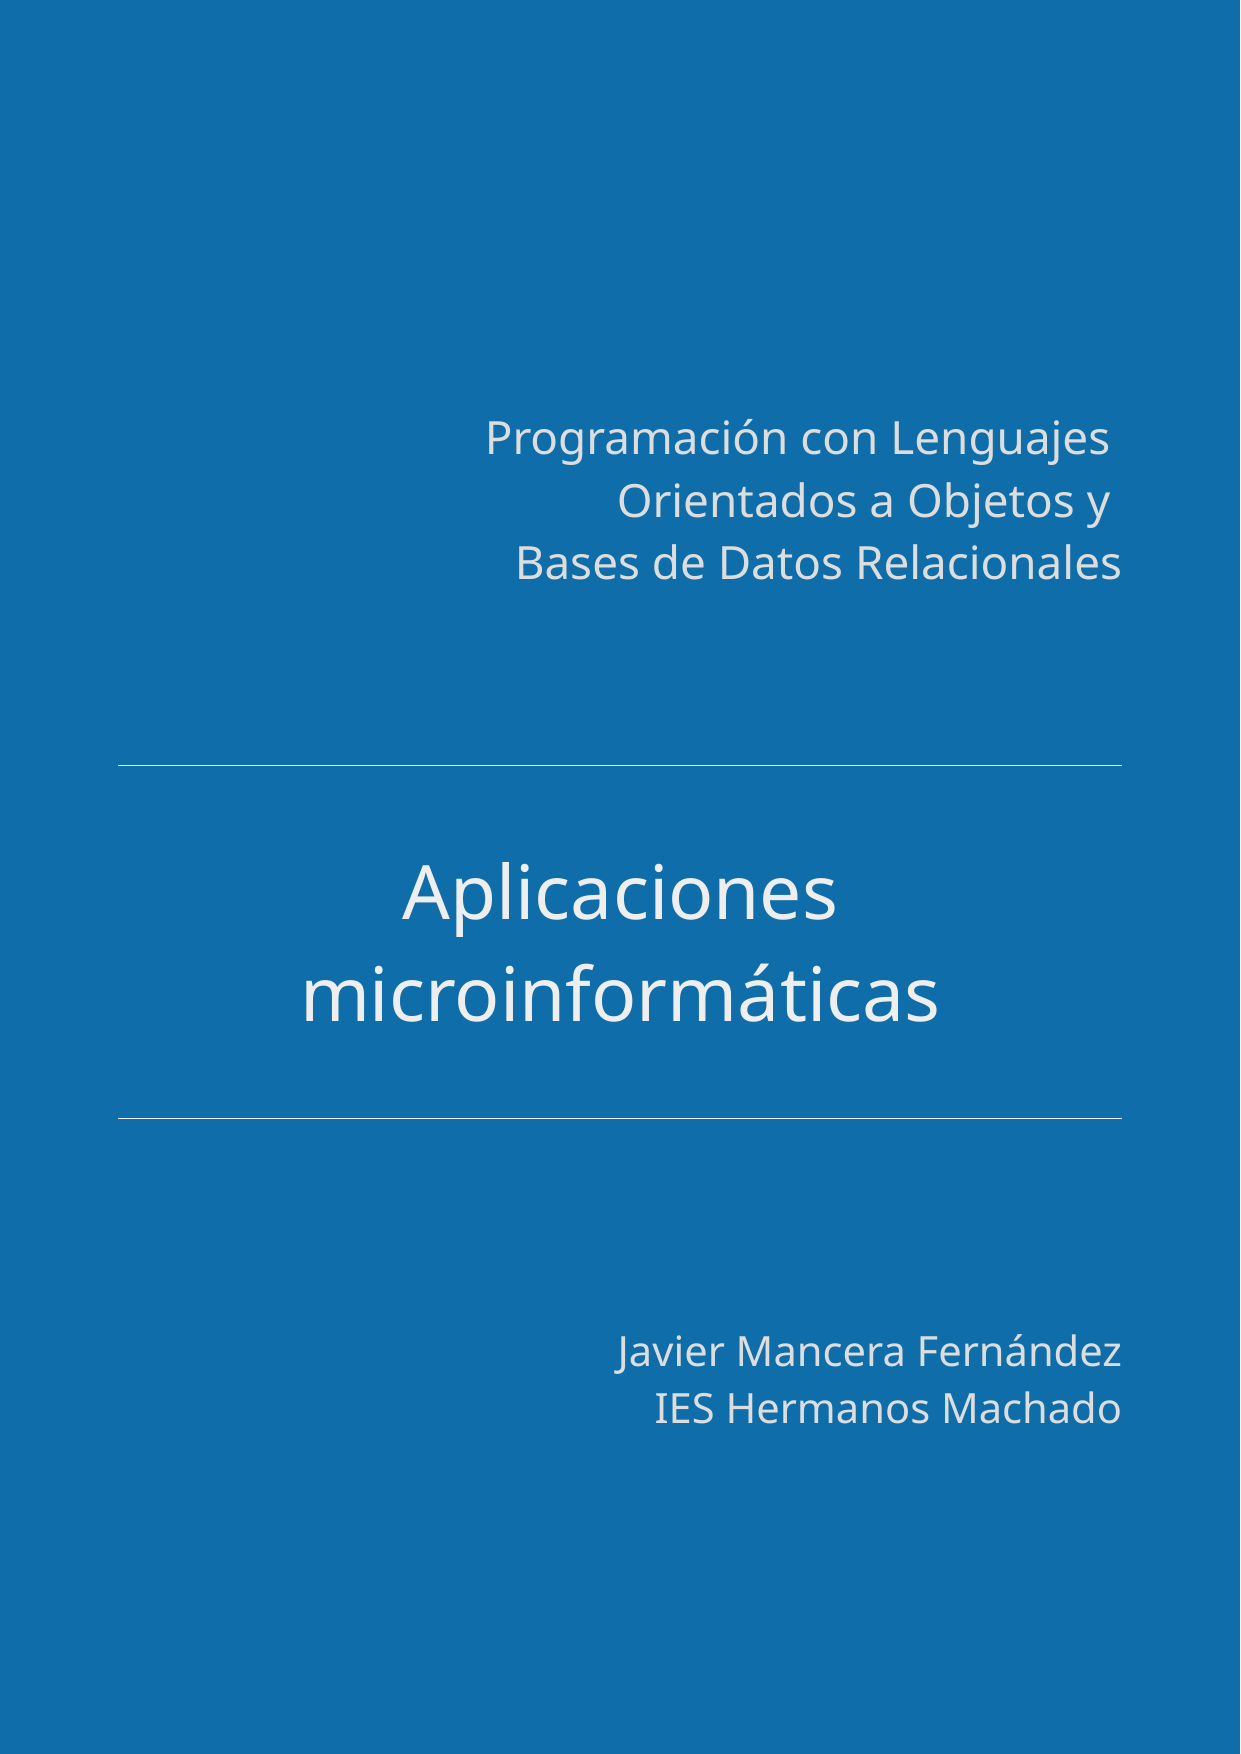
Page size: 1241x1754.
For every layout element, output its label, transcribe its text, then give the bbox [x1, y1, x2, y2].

text IES Hermanos Machado [118, 1378, 1122, 1435]
text Orientados a Objetos y [118, 468, 1122, 530]
text Javier Mancera Fernández [118, 1322, 1122, 1378]
text Bases de Datos Relacionales [118, 530, 1122, 593]
text Programación con Lenguajes [118, 406, 1122, 468]
text Aplicaciones microinformáticas [118, 766, 1122, 1118]
